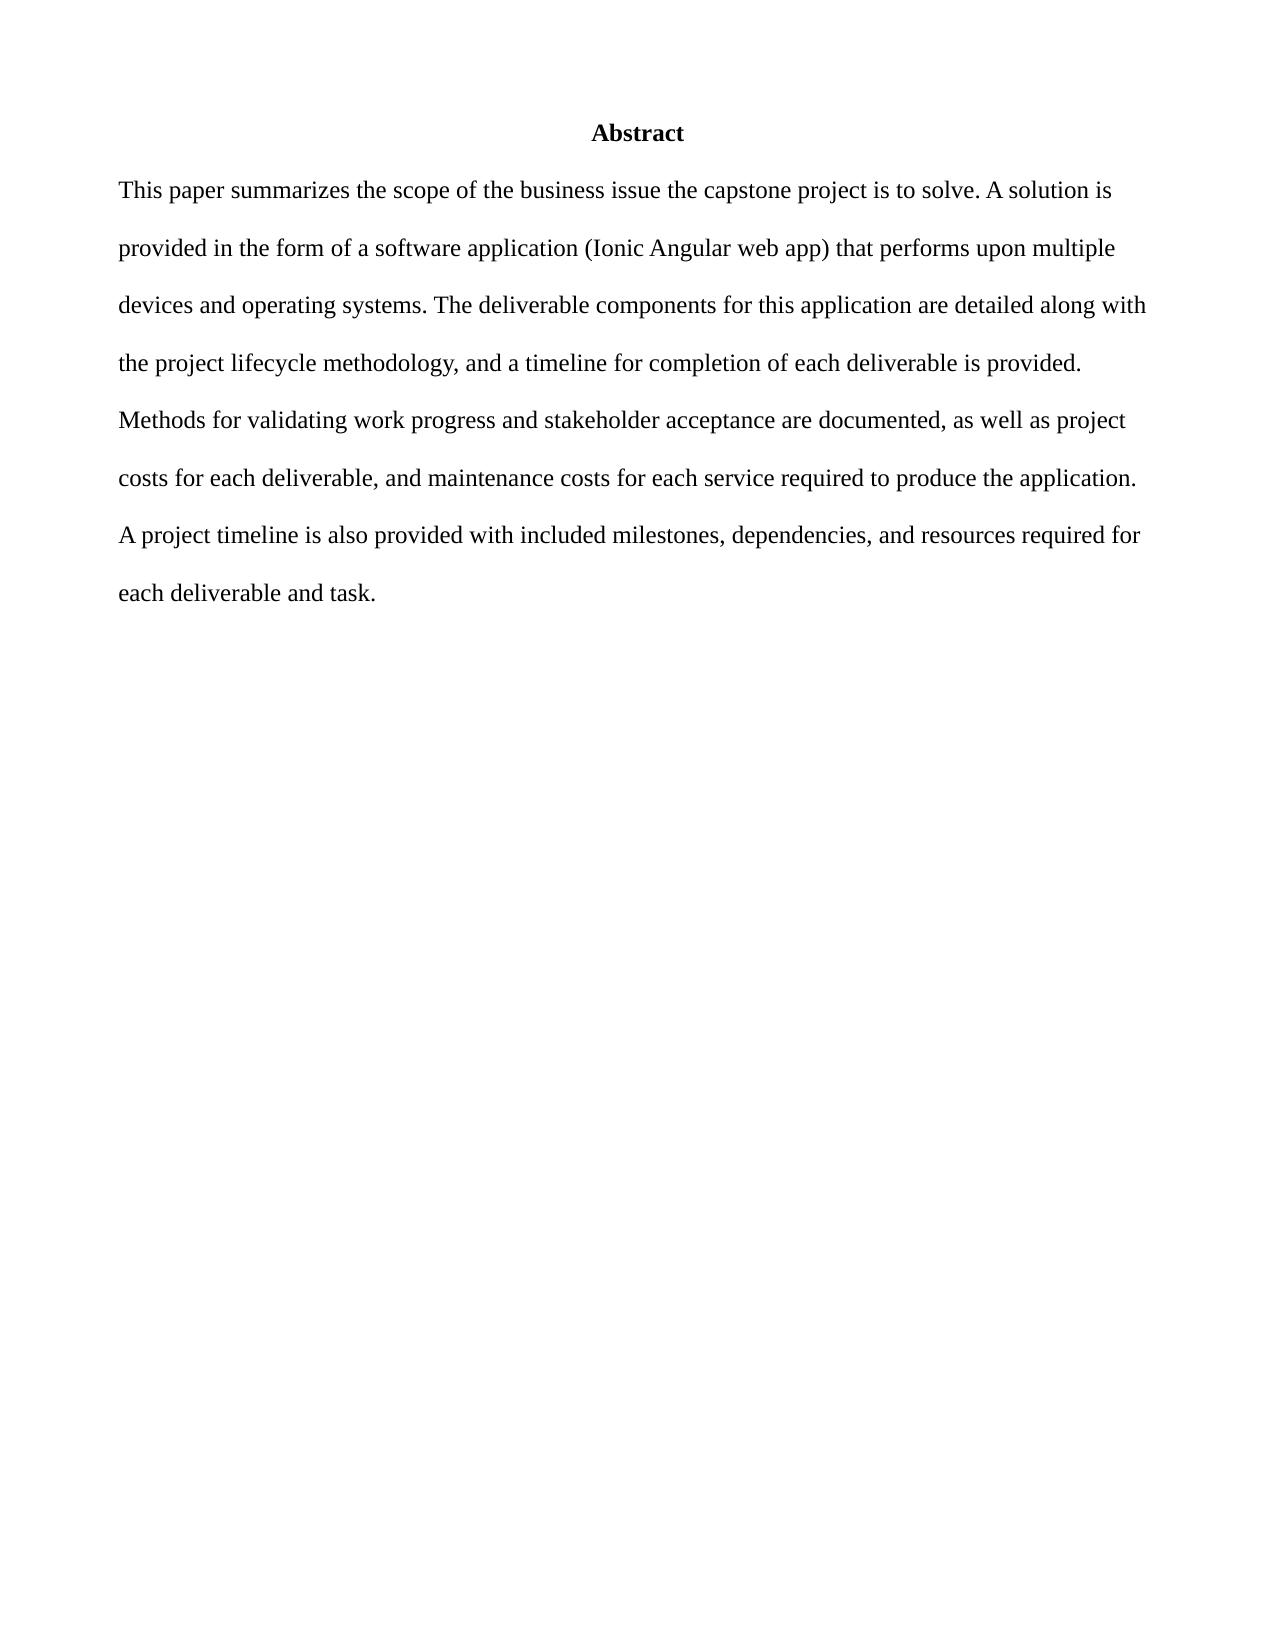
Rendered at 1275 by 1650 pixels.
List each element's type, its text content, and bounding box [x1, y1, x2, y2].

text This paper summarizes the scope of the business issue the capstone project is to solve. A solution is provided in the form of a software application (Ionic Angular web app) that performs upon multiple devices and operating systems. The deliverable components for this application are detailed along with the project lifecycle methodology, and a timeline for completion of each deliverable is provided. Methods for validating work progress and stakeholder acceptance are documented, as well as project costs for each deliverable, and maintenance costs for each service required to produce the application. A project timeline is also provided with included milestones, dependencies, and resources required for each deliverable and task. [118, 176, 1157, 607]
text Abstract [118, 118, 1157, 147]
